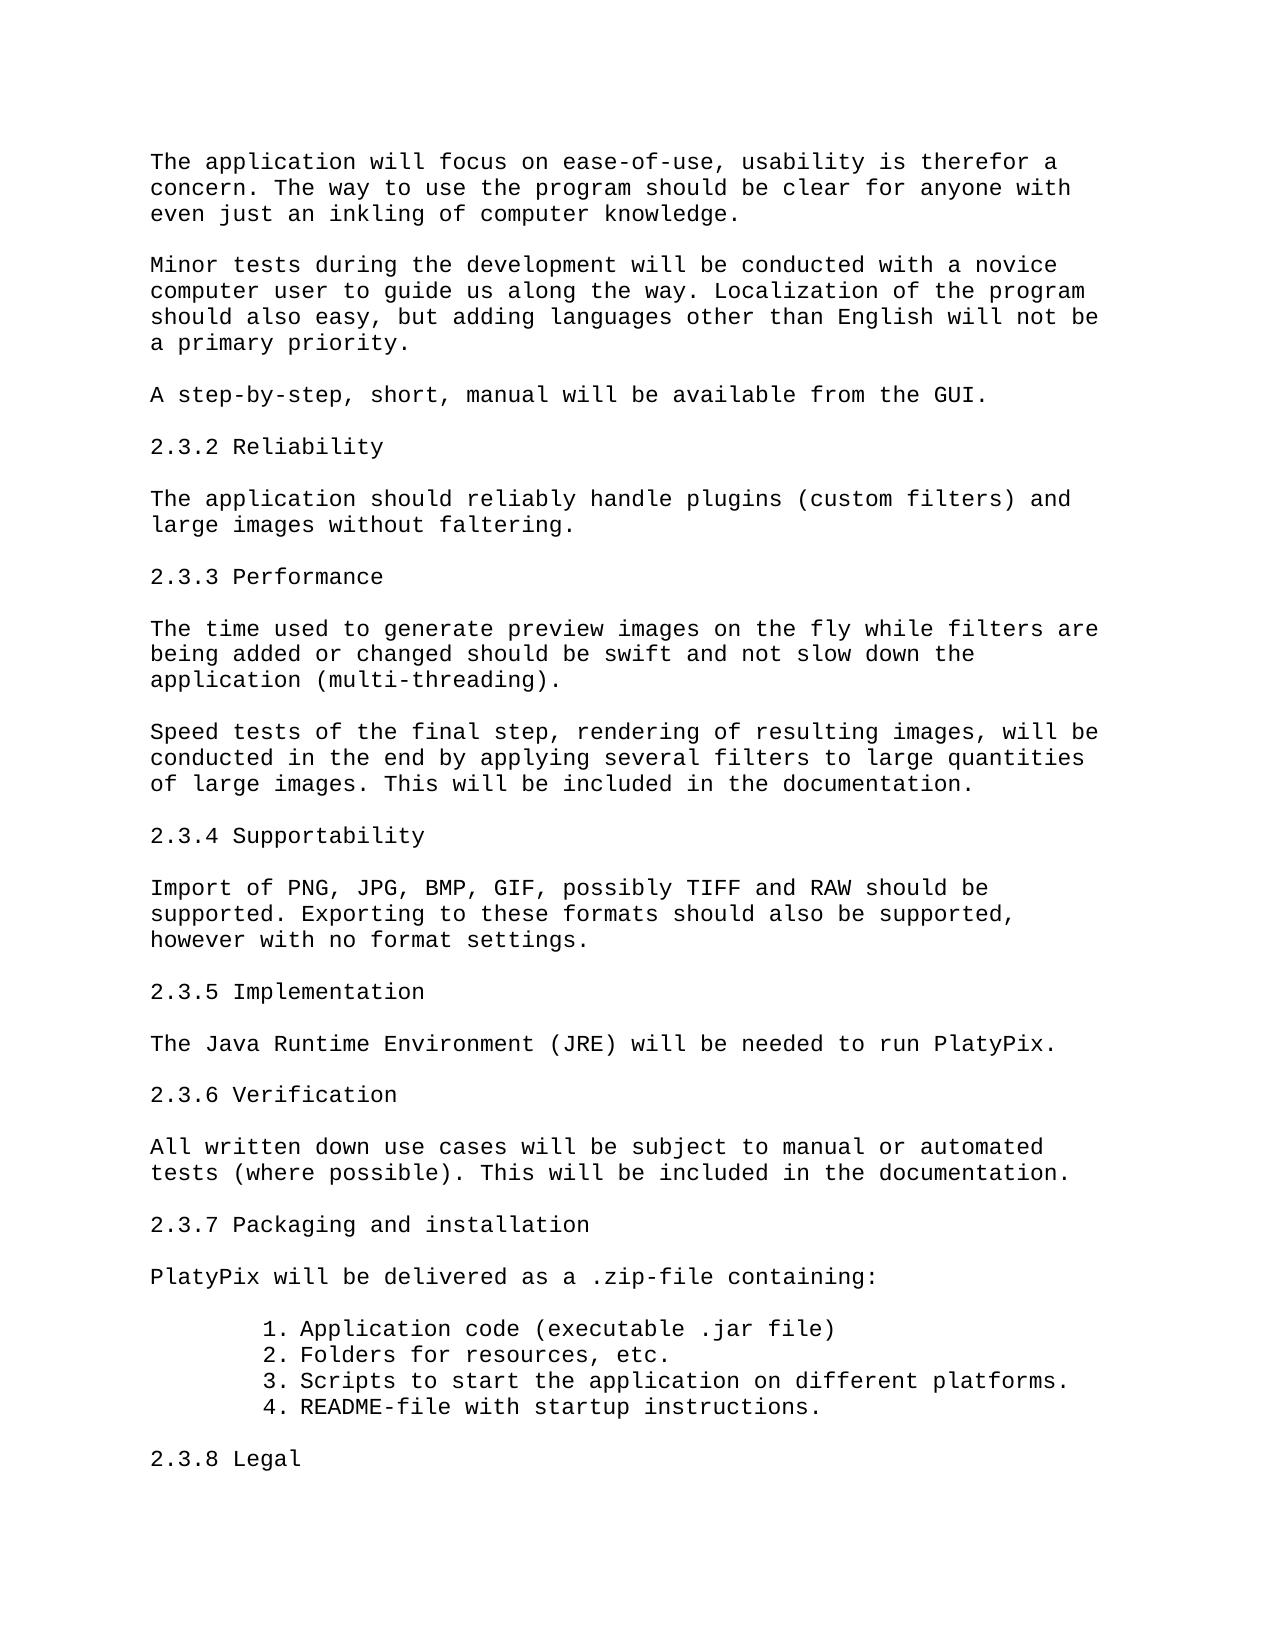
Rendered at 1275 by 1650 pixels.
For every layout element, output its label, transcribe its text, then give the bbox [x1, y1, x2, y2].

text 2.3.3 Performance [150, 565, 1125, 591]
text 2.3.6 Verification [150, 1084, 1125, 1110]
text 2.3.2 Reliability [150, 435, 1125, 461]
list Application code (executable .jar file) [262, 1317, 1125, 1343]
text The application should reliably handle plugins (custom filters) and large images without faltering. [150, 487, 1125, 539]
text The time used to generate preview images on the fly while filters are being added or changed should be swift and not slow down the application (multi-threading). [150, 617, 1125, 695]
text Speed tests of the final step, rendering of resulting images, will be conducted in the end by applying several filters to large quantities of large images. This will be included in the documentation. [150, 721, 1125, 798]
text Minor tests during the development will be conducted with a novice computer user to guide us along the way. Localization of the program should also easy, but adding languages other than English will not be a primary priority. [150, 254, 1125, 357]
text 2.3.7 Packaging and installation [150, 1213, 1125, 1239]
list README-file with startup instructions. [262, 1395, 1125, 1421]
text The Java Runtime Environment (JRE) will be needed to run PlatyPix. [150, 1032, 1125, 1058]
text Import of PNG, JPG, BMP, GIF, possibly TIFF and RAW should be supported. Exporting to these formats should also be supported, however with no format settings. [150, 876, 1125, 954]
list Folders for resources, etc. [262, 1343, 1125, 1369]
list Scripts to start the application on different platforms. [262, 1369, 1125, 1395]
text 2.3.8 Legal [150, 1447, 1125, 1473]
text PlatyPix will be delivered as a .zip-file containing: [150, 1265, 1125, 1291]
text All written down use cases will be subject to manual or automated tests (where possible). This will be included in the documentation. [150, 1136, 1125, 1187]
text The application will focus on ease-of-use, usability is therefor a concern. The way to use the program should be clear for anyone with even just an inkling of computer knowledge. [150, 150, 1125, 228]
text 2.3.4 Supportability [150, 824, 1125, 850]
text A step-by-step, short, manual will be available from the GUI. [150, 383, 1125, 409]
text 2.3.5 Implementation [150, 980, 1125, 1006]
